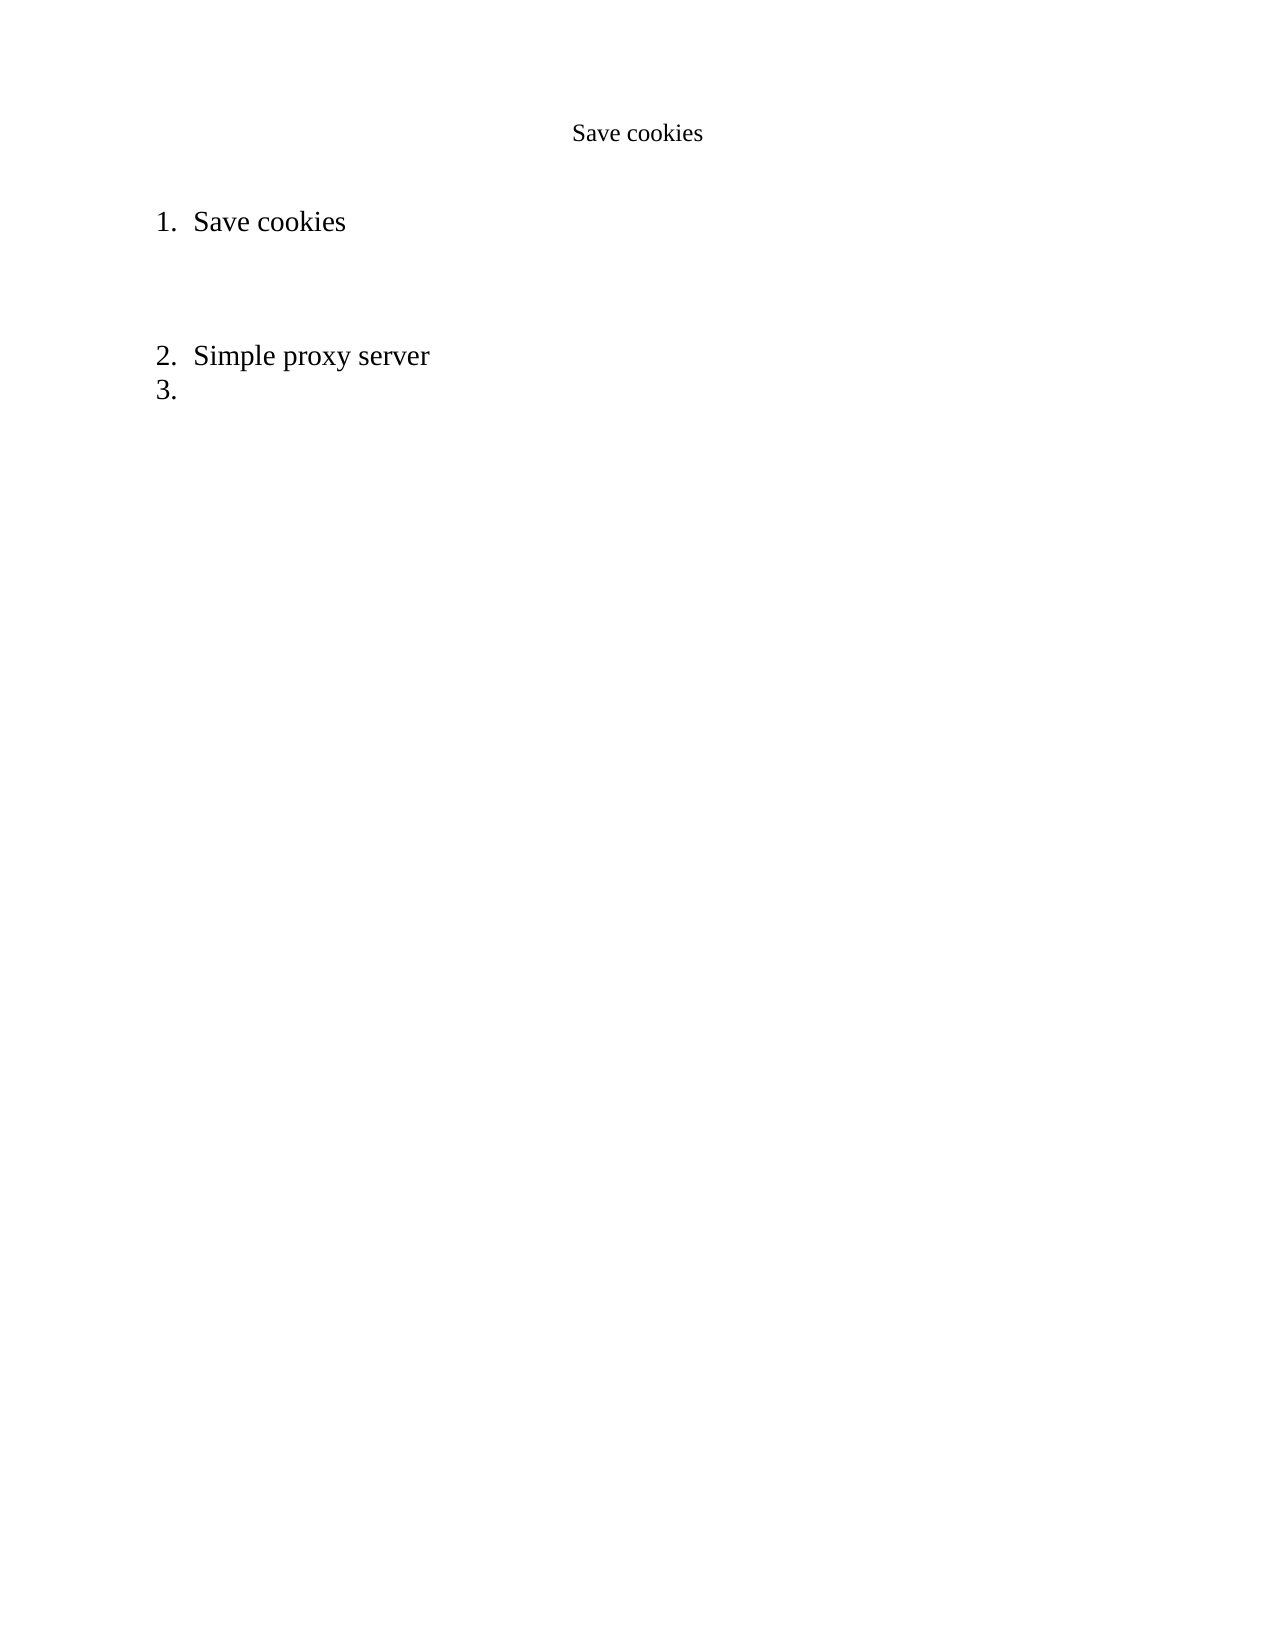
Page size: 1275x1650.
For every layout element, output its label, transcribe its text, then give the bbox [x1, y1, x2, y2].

list Save cookies [156, 204, 1157, 238]
text Save cookies [118, 118, 1157, 147]
list Simple proxy server [156, 338, 1157, 372]
